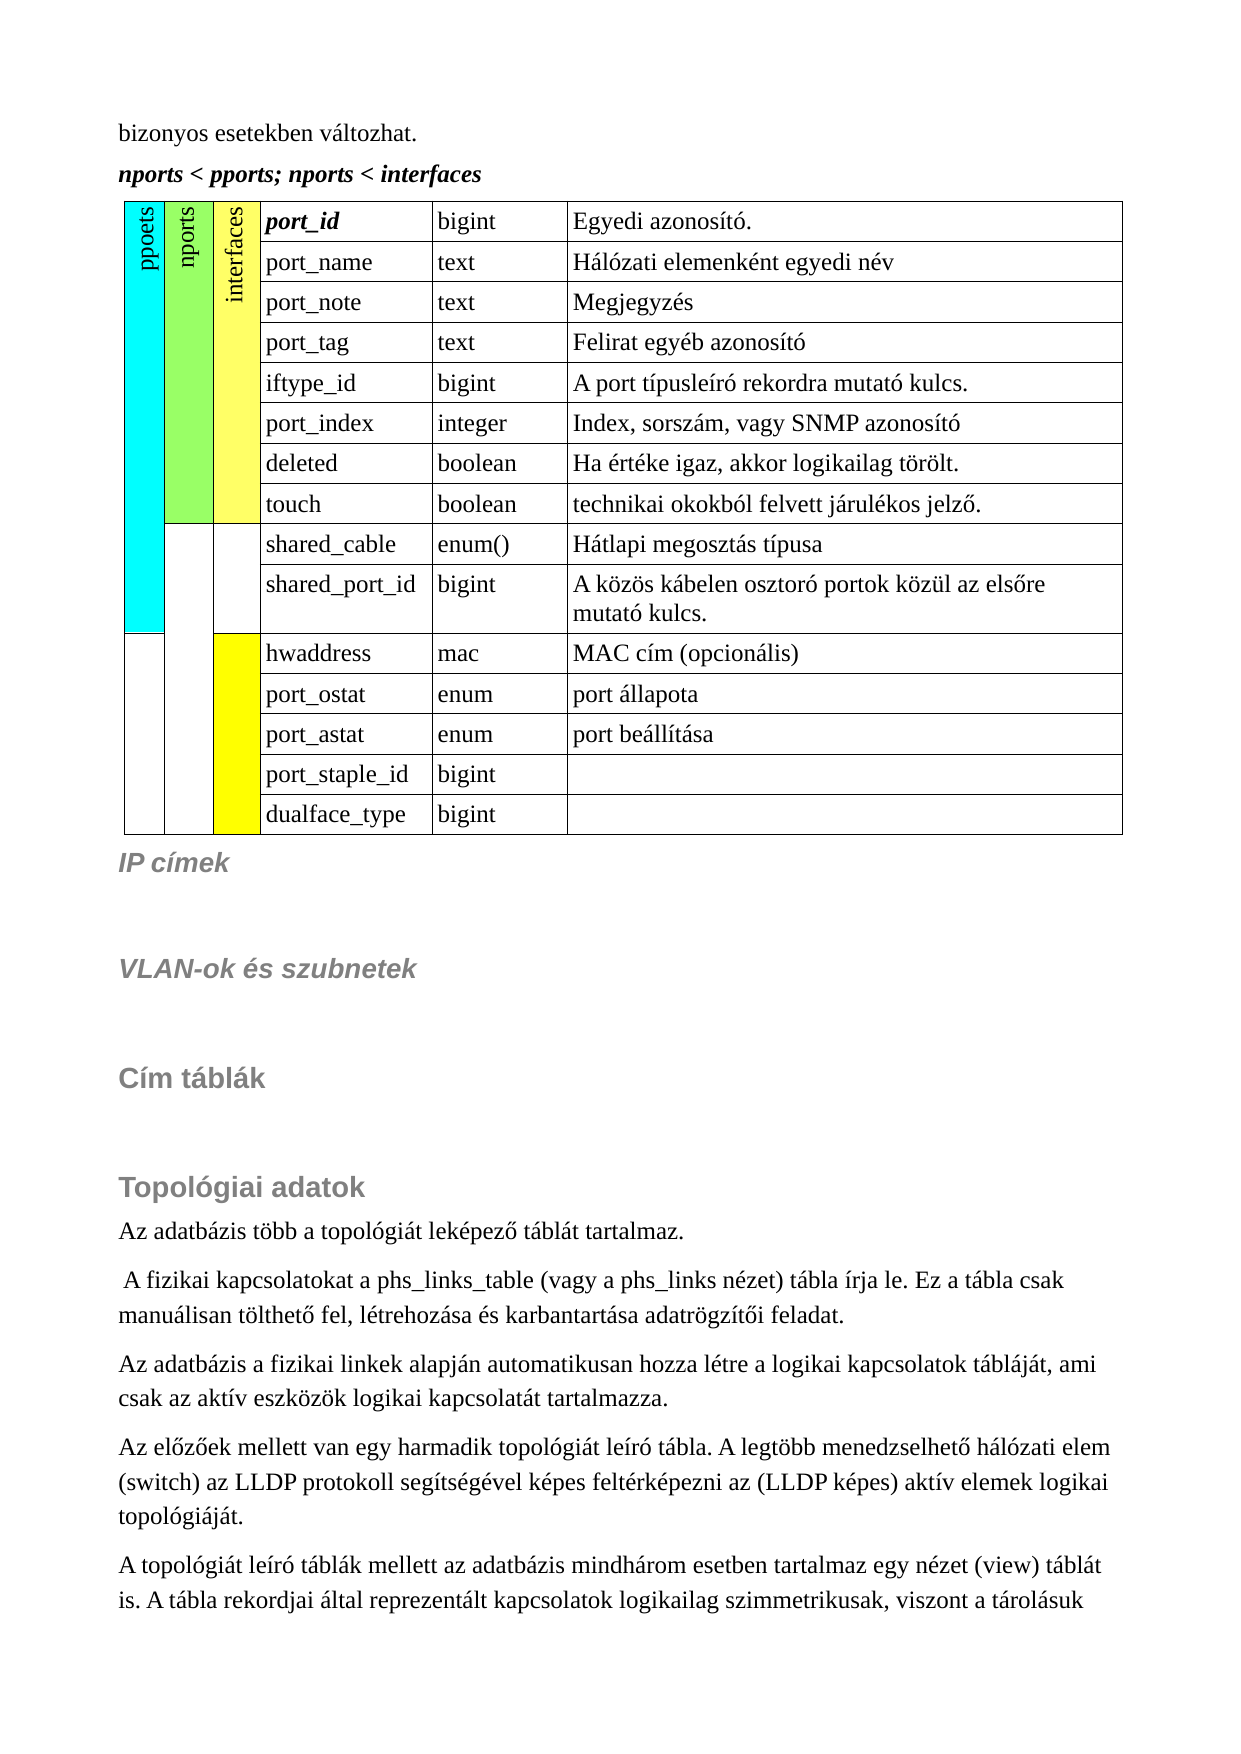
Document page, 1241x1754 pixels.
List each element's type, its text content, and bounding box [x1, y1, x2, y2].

table_cell boolean [433, 444, 567, 483]
table_cell port állapota [568, 674, 1122, 713]
table_cell boolean [433, 484, 567, 523]
table_cell bigint [433, 755, 567, 794]
text nports < pports; nports < interfaces [118, 159, 1122, 188]
table_cell bigint [433, 363, 567, 402]
table_cell Megjegyzés [568, 282, 1122, 322]
table_cell port_name [261, 242, 432, 281]
table_cell port_tag [261, 323, 432, 362]
table_cell bigint [433, 795, 567, 834]
table_cell [214, 524, 260, 632]
table_cell [214, 634, 260, 834]
subtitle IP címek [118, 847, 1122, 878]
text Az adatbázis több a topológiát leképező táblát tartalmaz. [118, 1216, 1122, 1245]
table_cell port_index [261, 403, 432, 442]
table_cell port_note [261, 282, 432, 322]
table_cell [568, 755, 1122, 794]
text A fizikai kapcsolatokat a phs_links_table (vagy a phs_links nézet) tábla írja le. Ez a tábla csak manuálisan tölthető fel, létrehozása és karbantartása adatrögzítői feladat. [118, 1265, 1122, 1329]
table_cell port_ostat [261, 674, 432, 713]
text A topológiát leíró táblák mellett az adatbázis mindhárom esetben tartalmaz egy nézet (view) táblát is. A tábla rekordjai által reprezentált kapcsolatok logikailag szimmetrikusak, viszont a tárolásuk [118, 1551, 1122, 1614]
table_cell mac [433, 634, 567, 673]
table_cell Hátlapi megosztás típusa [568, 524, 1122, 563]
table_header port_id [261, 202, 432, 241]
table_cell enum [433, 714, 567, 753]
table_header nports [165, 202, 213, 523]
table_cell shared_cable [261, 524, 432, 563]
subtitle VLAN-ok és szubnetek [118, 953, 1122, 984]
table_cell port beállítása [568, 714, 1122, 753]
table_header interfaces [214, 202, 260, 523]
table_cell shared_port_id [261, 565, 432, 632]
table_cell Hálózati elemenként egyedi név [568, 242, 1122, 281]
table_cell Index, sorszám, vagy SNMP azonosító [568, 403, 1122, 442]
text bizonyos esetekben változhat. [118, 118, 1122, 147]
table_header bigint [433, 202, 567, 241]
text Az adatbázis a fizikai linkek alapján automatikusan hozza létre a logikai kapcsolatok tábláját, ami csak az aktív eszközök logikai kapcsolatát tartalmazza. [118, 1349, 1122, 1412]
table_cell iftype_id [261, 363, 432, 402]
table_cell bigint [433, 565, 567, 632]
table_cell touch [261, 484, 432, 523]
table_cell port_astat [261, 714, 432, 753]
subtitle Cím táblák [118, 1061, 1122, 1094]
table_cell A port típusleíró rekordra mutató kulcs. [568, 363, 1122, 402]
table_cell [568, 795, 1122, 834]
table_cell technikai okokból felvett járulékos jelző. [568, 484, 1122, 523]
table_cell [165, 524, 213, 834]
table_header Egyedi azonosító. [568, 202, 1122, 241]
table_cell text [433, 323, 567, 362]
subtitle Topológiai adatok [118, 1170, 1122, 1204]
table_cell Felirat egyéb azonosító [568, 323, 1122, 362]
table_cell text [433, 242, 567, 281]
table_cell text [433, 282, 567, 322]
table_cell port_staple_id [261, 755, 432, 794]
table_cell hwaddress [261, 634, 432, 673]
table_cell integer [433, 403, 567, 442]
text Az előzőek mellett van egy harmadik topológiát leíró tábla. A legtöbb menedzselhető hálózati elem (switch) az LLDP protokoll segítségével képes feltérképezni az (LLDP képes) aktív elemek logikai topológiáját. [118, 1432, 1122, 1530]
table_header ppoets [125, 202, 164, 632]
table_cell enum [433, 674, 567, 713]
table_cell dualface_type [261, 795, 432, 834]
table_cell enum() [433, 524, 567, 563]
table_cell Ha értéke igaz, akkor logikailag törölt. [568, 444, 1122, 483]
table_cell [125, 634, 164, 834]
table_cell A közös kábelen osztoró portok közül az elsőre mutató kulcs. [568, 565, 1122, 632]
table_cell deleted [261, 444, 432, 483]
table_cell MAC cím (opcionális) [568, 634, 1122, 673]
